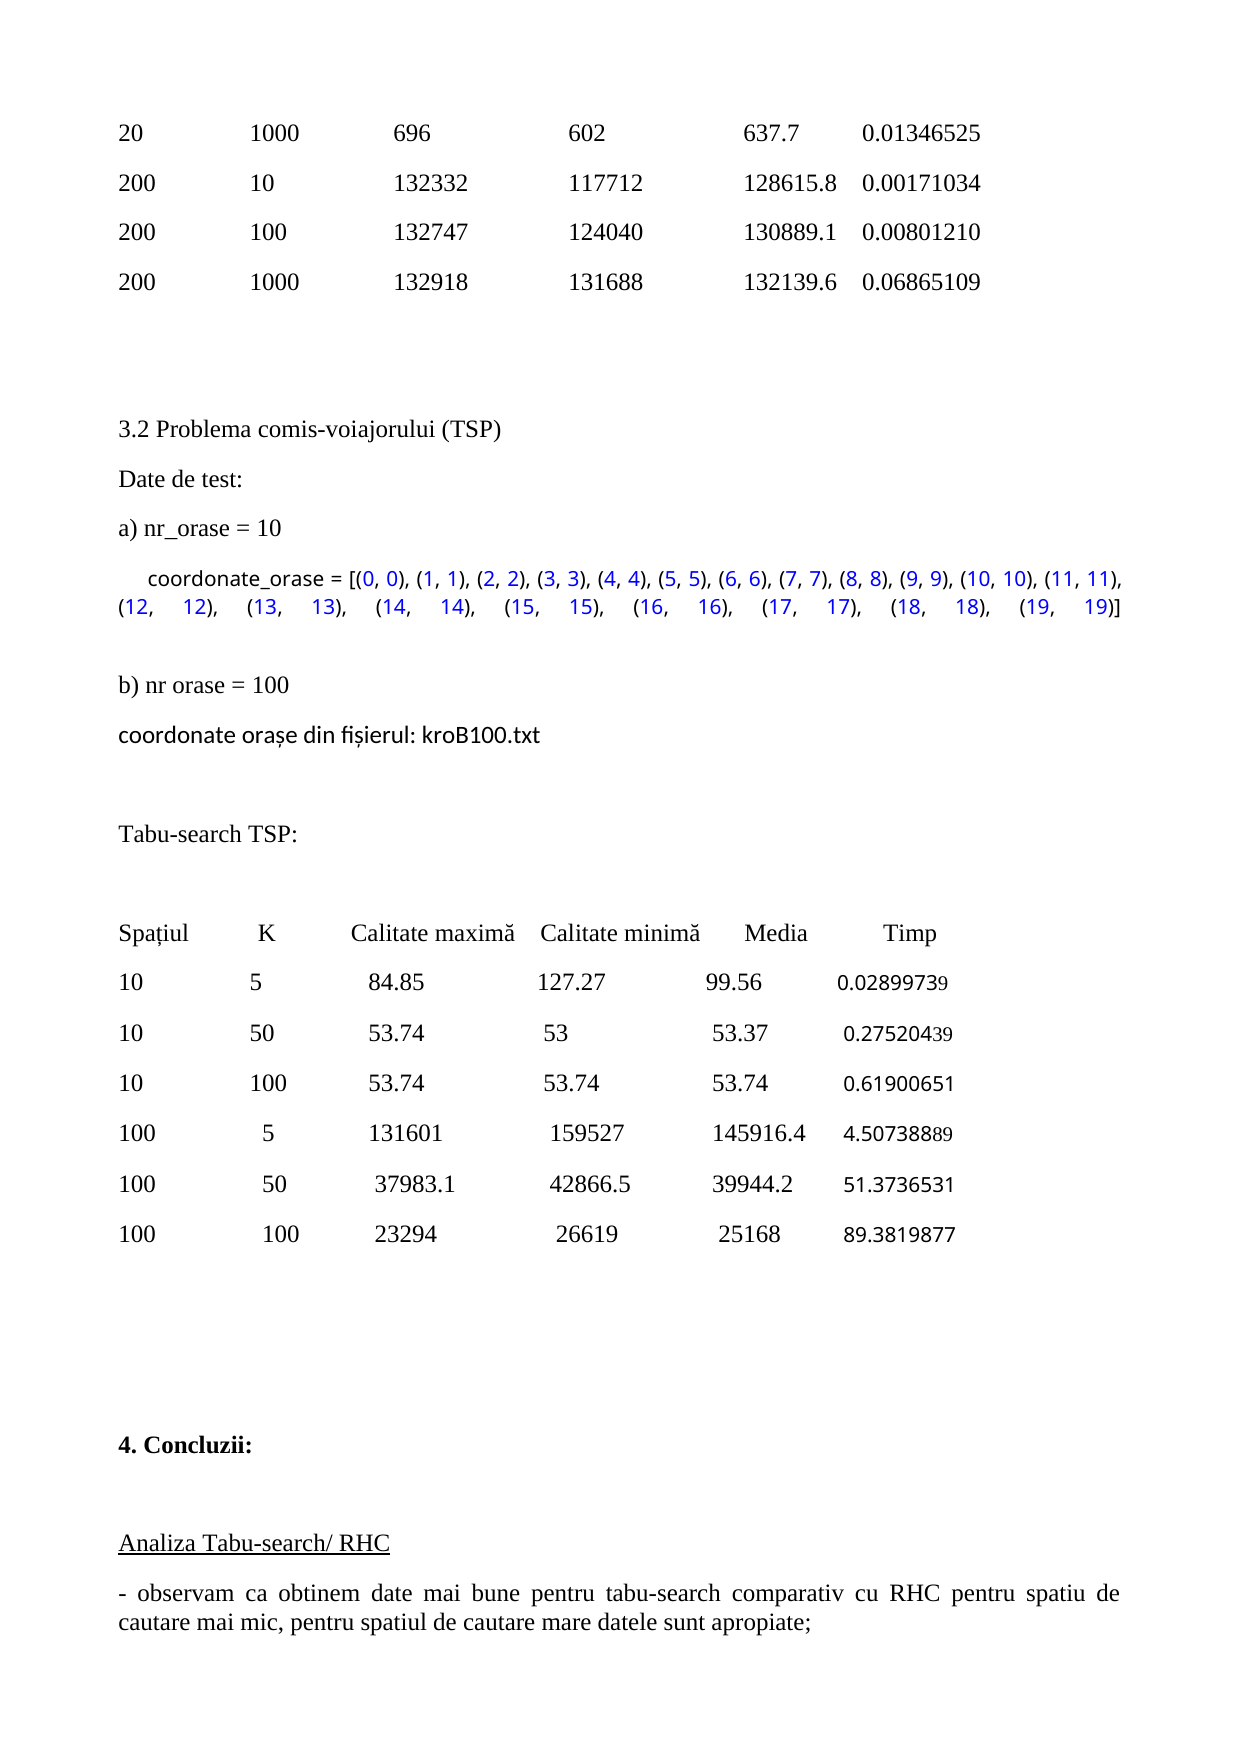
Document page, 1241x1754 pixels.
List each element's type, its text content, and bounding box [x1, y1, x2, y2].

text a) nr_orase = 10 [118, 513, 1122, 542]
text 3.2 Problema comis-voiajorului (TSP) [118, 414, 1122, 443]
text 100 5 131601 159527 145916.4 4.50738889 [118, 1118, 1122, 1148]
text 100 100 23294 26619 25168 89.3819877 [118, 1219, 1122, 1248]
text b) nr orase = 100 [118, 670, 1122, 698]
text 20 1000 696 602 637.7 0.01346525 [118, 118, 1122, 147]
text coordonate_orase = [(0, 0), (1, 1), (2, 2), (3, 3), (4, 4), (5, 5), (6, 6), (7, 7), (8, 8), (9, 9), (10, 10), (11, 11),(12, 12), (13, 13), (14, 14), (15, 15), (16, 16), (17, 17), (18, 18), (19, 19)] [118, 563, 1122, 649]
text Tabu-search TSP: [118, 819, 1122, 848]
text coordonate orașe din fișierul: kroB100.txt [118, 719, 1122, 750]
text 4. Concluzii: [118, 1430, 1122, 1459]
text Analiza Tabu-search/ RHC [118, 1528, 1122, 1557]
text Date de test: [118, 464, 1122, 492]
text - observam ca obtinem date mai bune pentru tabu-search comparativ cu RHC pentru spatiu de cautare mai mic, pentru spatiul de cautare mare datele sunt apropiate; [118, 1578, 1122, 1635]
text 100 50 37983.1 42866.5 39944.2 51.3736531 [118, 1169, 1122, 1198]
text 200 1000 132918 131688 132139.6 0.06865109 [118, 267, 1122, 296]
text 10 50 53.74 53 53.37 0.27520439 [118, 1018, 1122, 1047]
text 10 5 84.85 127.27 99.56 0.02899739 [118, 967, 1122, 997]
text 10 100 53.74 53.74 53.74 0.61900651 [118, 1068, 1122, 1098]
text 200 100 132747 124040 130889.1 0.00801210 [118, 217, 1122, 246]
text 200 10 132332 117712 128615.8 0.00171034 [118, 168, 1122, 196]
text Spațiul K Calitate maximă Calitate minimă Media Timp [118, 918, 1122, 947]
